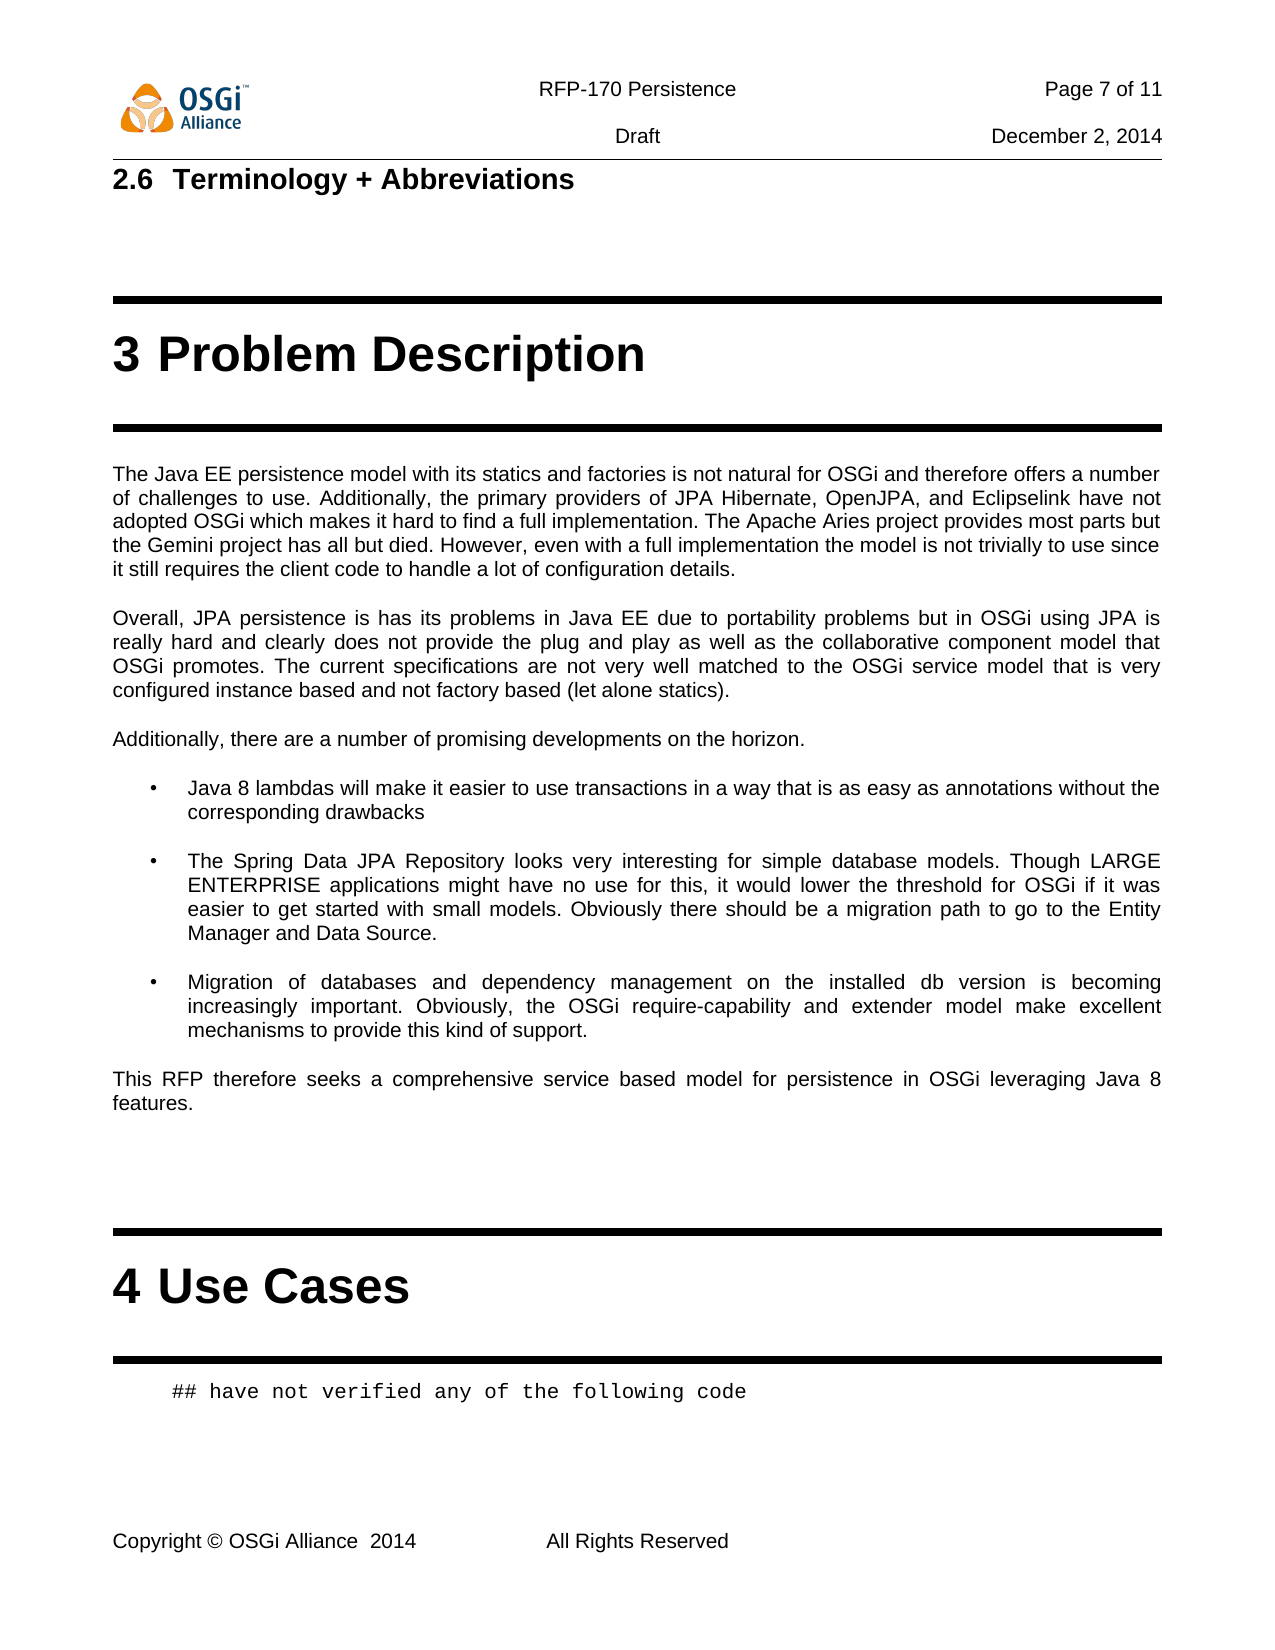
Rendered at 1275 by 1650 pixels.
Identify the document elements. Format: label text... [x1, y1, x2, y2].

text The Java EE persistence model with its statics and factories is not natural for OSGi and therefore offers a number of challenges to use. Additionally, the primary providers of JPA Hibernate, OpenJPA, and Eclipselink have not adopted OSGi which makes it hard to find a full implementation. The Apache Aries project provides most parts but the Gemini project has all but died. However, even with a full implementation the model is not trivially to use since it still requires the client code to handle a lot of configuration details. [112, 461, 1162, 581]
text Additionally, there are a number of promising developments on the horizon. [112, 727, 1162, 751]
list Java 8 lambdas will make it easier to use transactions in a way that is as easy as annotations without the corresponding drawbacks [150, 776, 1162, 824]
text This RFP therefore seeks a comprehensive service based model for persistence in OSGi leveraging Java 8 features. [112, 1067, 1162, 1115]
subtitle Problem Description [112, 297, 1162, 432]
subtitle Terminology + Abbreviations [112, 160, 1162, 196]
picture [113, 76, 257, 140]
list The Spring Data JPA Repository looks very interesting for simple database models. Though LARGE ENTERPRISE applications might have no use for this, it would lower the threshold for OSGi if it was easier to get started with small models. Obviously there should be a migration path to go to the Entity Manager and Data Source. [150, 849, 1162, 945]
subtitle Use Cases [112, 1229, 1162, 1364]
list Migration of databases and dependency management on the installed db version is becoming increasingly important. Obviously, the OSGi require-capability and extender model make excellent mechanisms to provide this kind of support. [150, 970, 1162, 1042]
text Overall, JPA persistence is has its problems in Java EE due to portability problems but in OSGi using JPA is really hard and clearly does not provide the plug and play as well as the collaborative component model that OSGi promotes. The current specifications are not very well matched to the OSGi service model that is very configured instance based and not factory based (let alone statics). [112, 606, 1162, 702]
text ## have not verified any of the following code [172, 1381, 1162, 1404]
